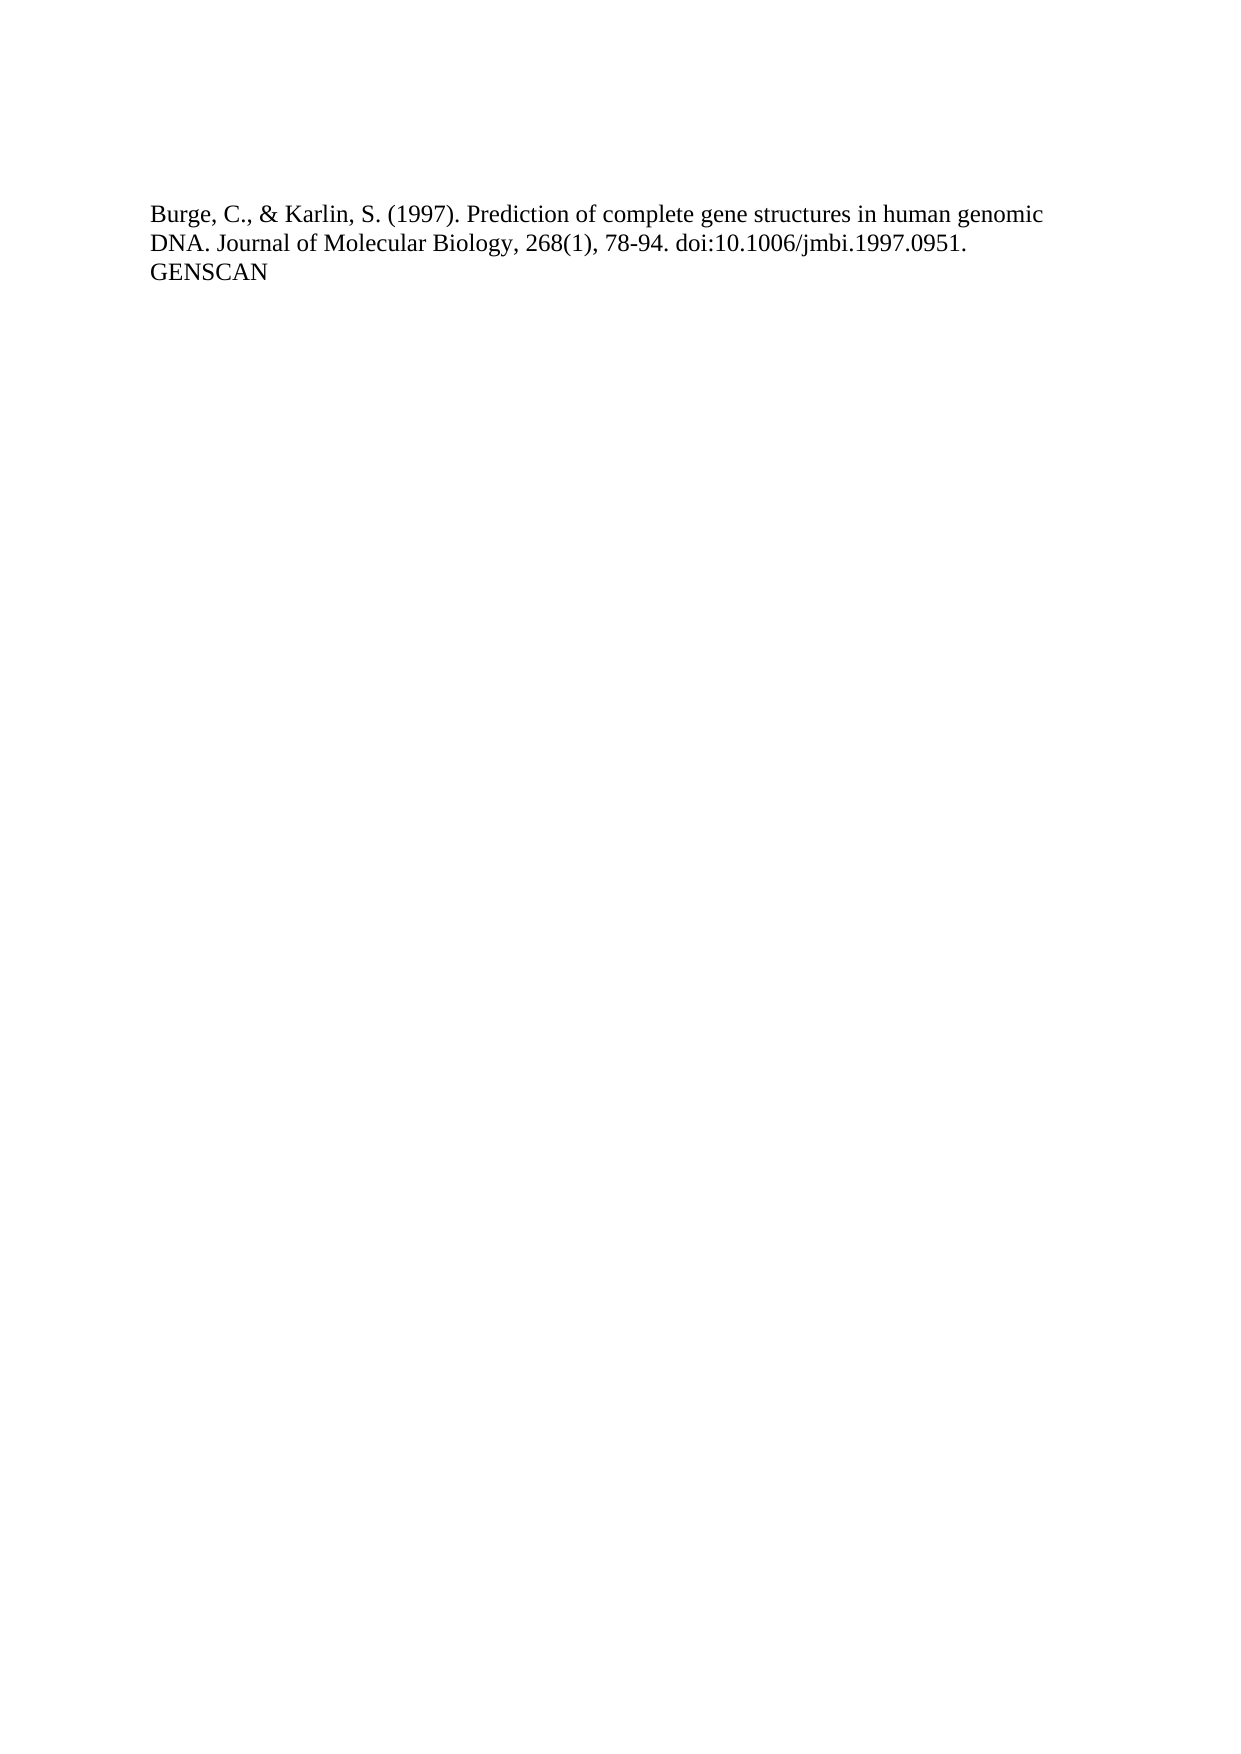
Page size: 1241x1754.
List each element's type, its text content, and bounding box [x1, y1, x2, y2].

text Burge, C., & Karlin, S. (1997). Prediction of complete gene structures in human genomic DNA. Journal of Molecular Biology, 268(1), 78-94. doi:10.1006/jmbi.1997.0951. GENSCAN [150, 199, 1090, 286]
